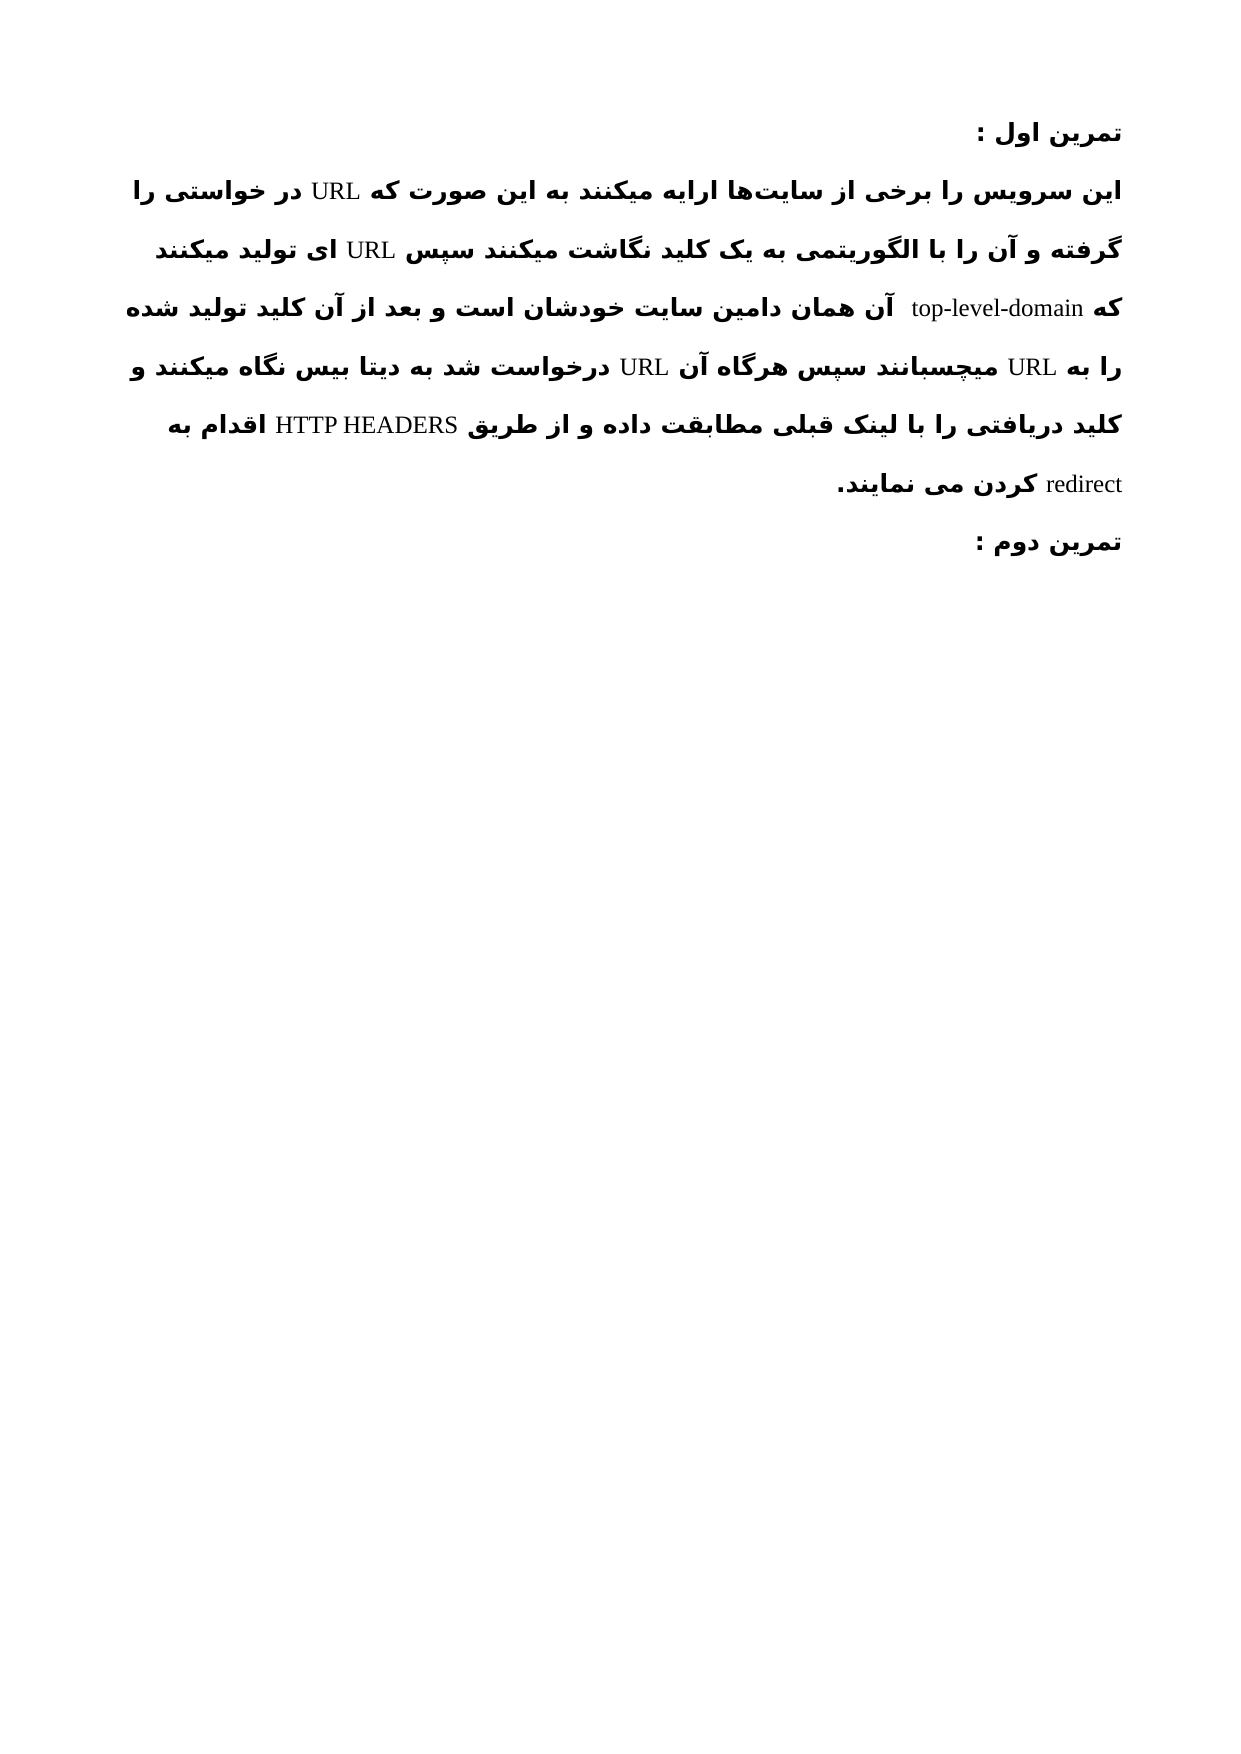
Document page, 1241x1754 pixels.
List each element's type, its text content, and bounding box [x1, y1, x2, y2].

text این سرویس را برخی از سایت‌ها ارایه میکنند به این صورت که URL در خواستی را گرفته و آن را با الگوریتمی به یک کلید نگاشت میکنند سپس URL ای تولید میکنند که top-level-domain آن همان دامین سایت خودشان است و بعد از آن کلید تولید شده را به URL میچسبانند سپس هرگاه آن URL درخواست شد به دیتا بیس نگاه میکنند و کلید دریافتی را با لینک قبلی مطابقت داده و از طریق HTTP HEADERS اقدام به redirect کردن می نمایند. [118, 176, 1122, 498]
text تمرین اول : [118, 118, 1122, 147]
text تمرین دوم : [118, 527, 1122, 556]
